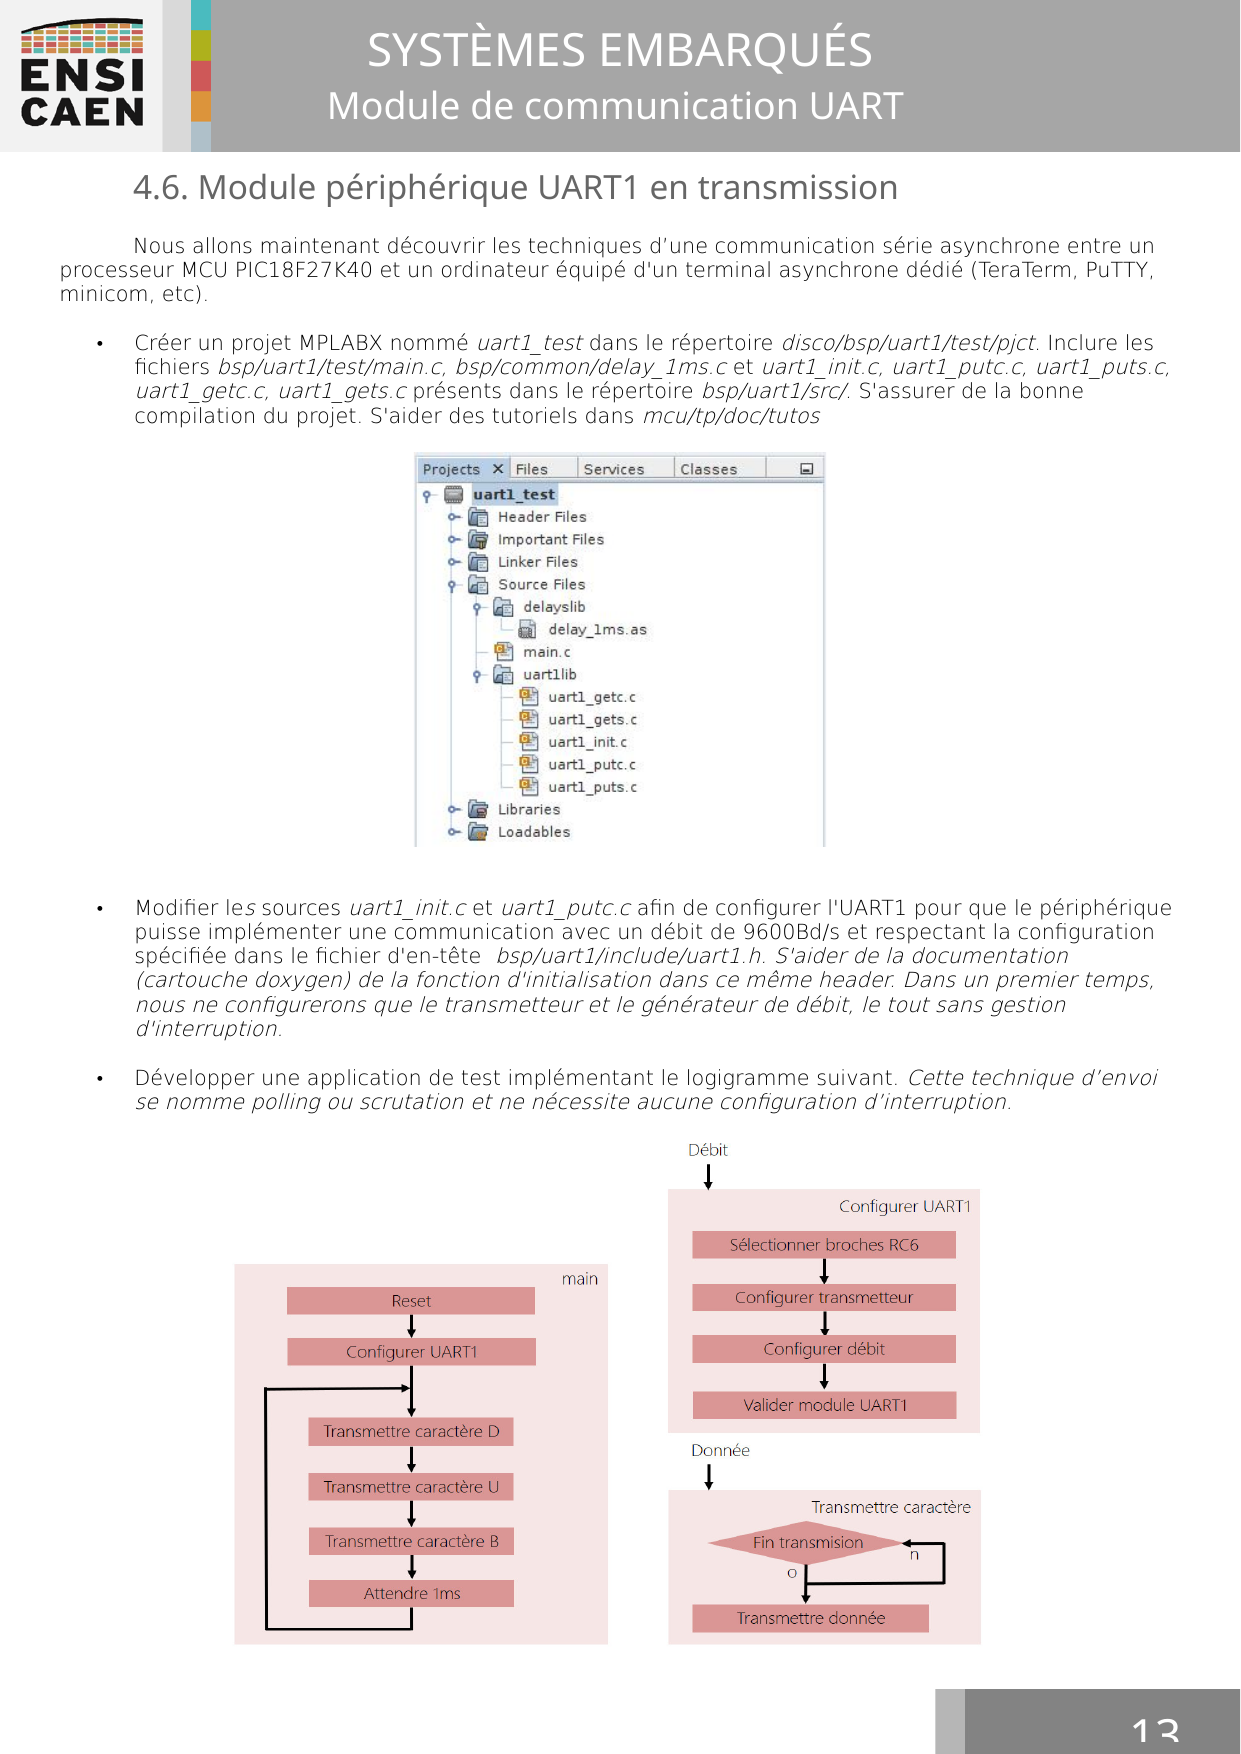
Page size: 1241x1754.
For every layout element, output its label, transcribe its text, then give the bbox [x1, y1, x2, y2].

text 4.6. Module périphérique UART1 en transmission [59, 164, 1181, 209]
list Modifier les sources uart1_init.c et uart1_putc.c afin de configurer l'UART1 pour que le périphérique puisse implémenter une communication avec un débit de 9600Bd/s et respectant la configuration spécifiée dans le fichier d'en-tête bsp/uart1/include/uart1.h. S'aider de la documentation (cartouche doxygen) de la fonction d'initialisation dans ce même header. Dans un premier temps, nous ne configurerons que le transmetteur et le générateur de débit, le tout sans gestion d'interruption. [97, 896, 1181, 1041]
list Créer un projet MPLABX nommé uart1_test dans le répertoire disco/bsp/uart1/test/pjct. Inclure les fichiers bsp/uart1/test/main.c, bsp/common/delay_1ms.c et uart1_init.c, uart1_putc.c, uart1_puts.c, uart1_getc.c, uart1_gets.c présents dans le répertoire bsp/uart1/src/. S'assurer de la bonne compilation du projet. S'aider des tutoriels dans mcu/tp/doc/tutos [97, 331, 1181, 428]
picture [935, 1689, 1241, 1754]
picture [0, 0, 1241, 152]
picture [138, 1138, 1102, 1647]
picture [413, 452, 827, 847]
list Développer une application de test implémentant le logigramme suivant. Cette technique d’envoi se nomme polling ou scrutation et ne nécessite aucune configuration d’interruption. [97, 1066, 1181, 1114]
text Nous allons maintenant découvrir les techniques d’une communication série asynchrone entre un processeur MCU PIC18F27K40 et un ordinateur équipé d'un terminal asynchrone dédié (TeraTerm, PuTTY, minicom, etc). [59, 234, 1181, 307]
